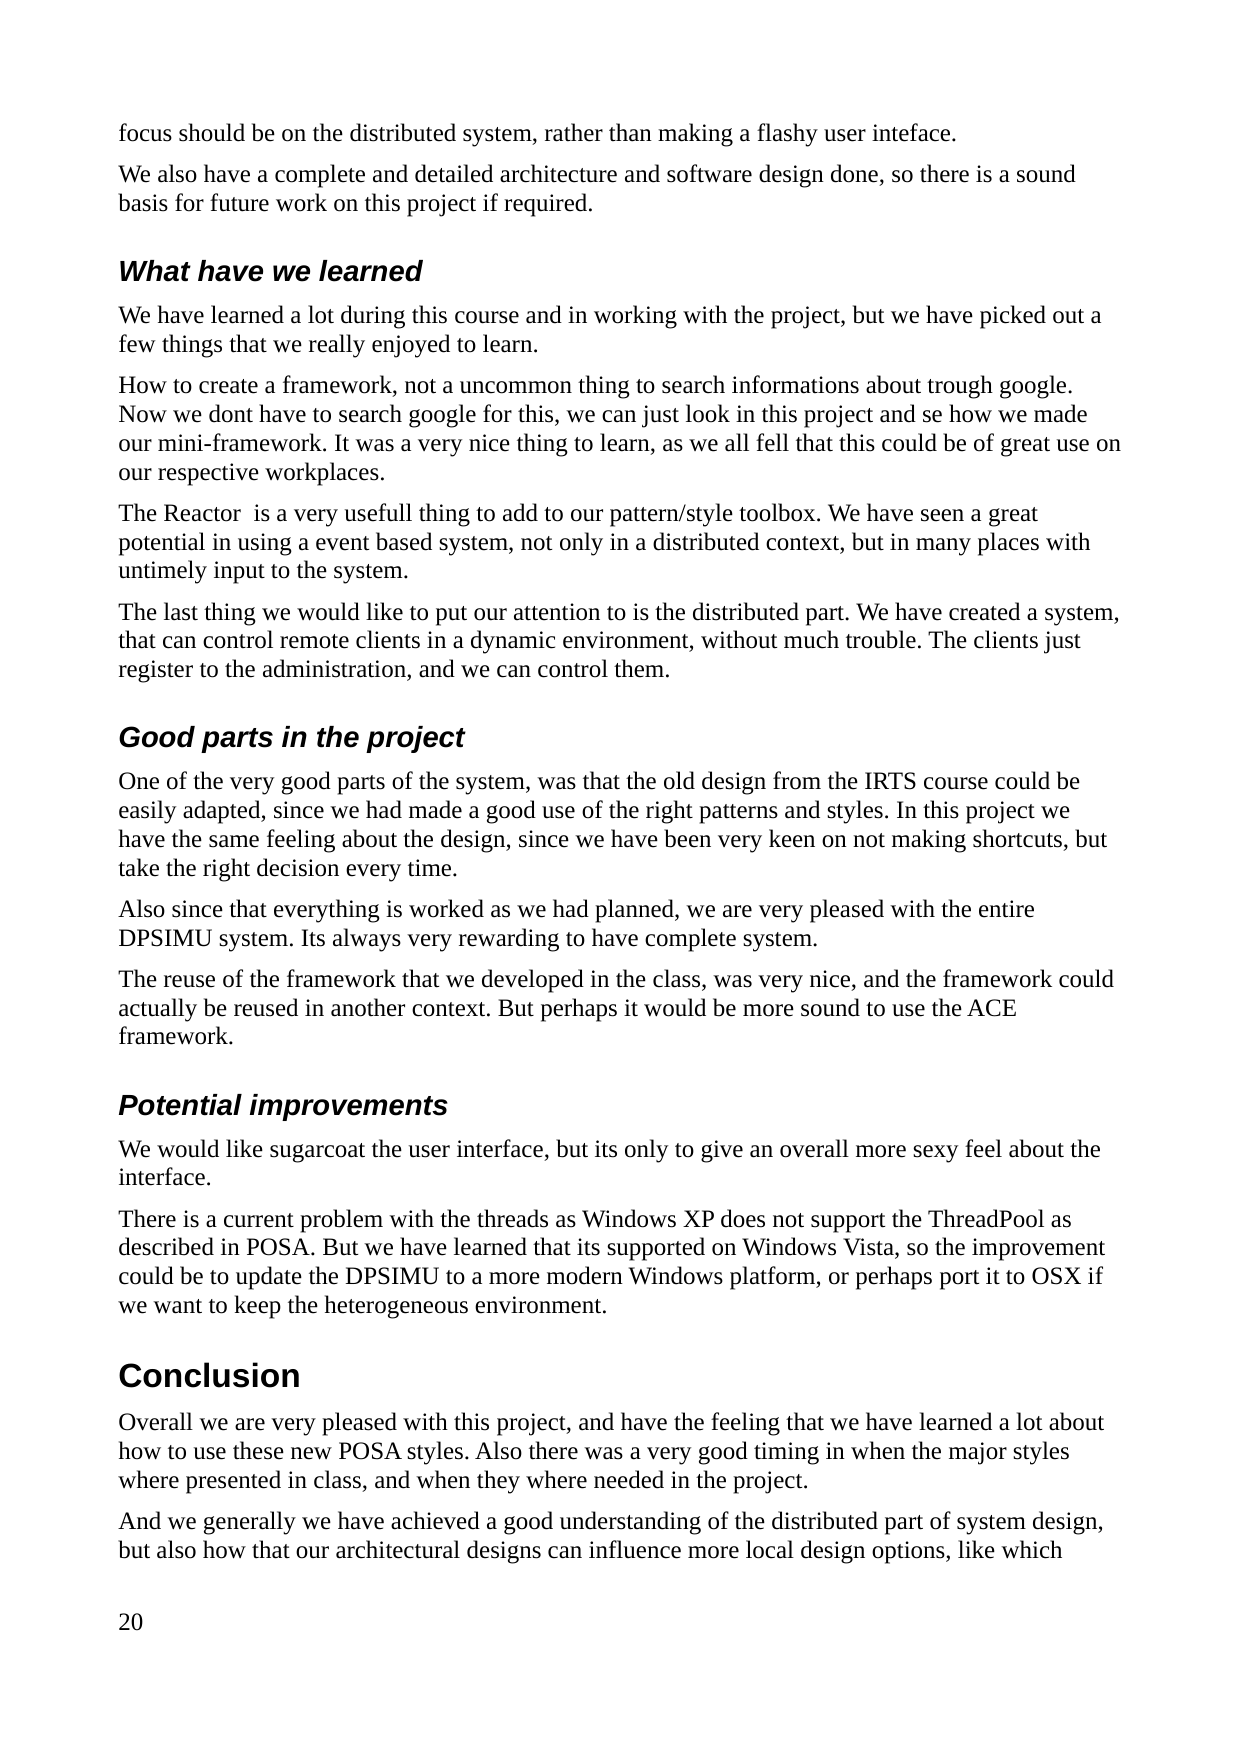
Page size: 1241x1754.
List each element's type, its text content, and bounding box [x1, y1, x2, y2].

text We have learned a lot during this course and in working with the project, but we have picked out a few things that we really enjoyed to learn. [118, 300, 1122, 358]
text We also have a complete and detailed architecture and software design done, so there is a sound basis for future work on this project if required. [118, 159, 1122, 217]
text One of the very good parts of the system, was that the old design from the IRTS course could be easily adapted, since we had made a good use of the right patterns and styles. In this project we have the same feeling about the design, since we have been very keen on not making shortcuts, but take the right decision every time. [118, 766, 1122, 881]
text There is a current problem with the threads as Windows XP does not support the ThreadPool as described in POSA. But we have learned that its supported on Windows Vista, so the improvement could be to update the DPSIMU to a more modern Windows platform, or perhaps port it to OSX if we want to keep the heterogeneous environment. [118, 1204, 1122, 1319]
text Also since that everything is worked as we had planned, we are very pleased with the entire DPSIMU system. Its always very rewarding to have complete system. [118, 894, 1122, 951]
text The reuse of the framework that we developed in the class, was very nice, and the framework could actually be reused in another context. But perhaps it would be more sound to use the ACE framework. [118, 964, 1122, 1050]
text The Reactor is a very usefull thing to add to our pattern/style toolbox. We have seen a great potential in using a event based system, not only in a distributed context, but in many places with untimely input to the system. [118, 498, 1122, 584]
subtitle Conclusion [118, 1356, 1122, 1395]
text And we generally we have achieved a good understanding of the distributed part of system design, but also how that our architectural designs can influence more local design options, like which [118, 1506, 1122, 1564]
text Overall we are very pleased with this project, and have the feeling that we have learned a lot about how to use these new POSA styles. Also there was a very good timing in when the major styles where presented in class, and when they where needed in the project. [118, 1407, 1122, 1494]
text How to create a framework, not a uncommon thing to search informations about trough google. Now we dont have to search google for this, we can just look in this project and se how we made our mini-framework. It was a very nice thing to learn, as we all fell that this could be of great use on our respective workplaces. [118, 370, 1122, 485]
text We would like sugarcoat the user interface, but its only to give an overall more sexy feel about the interface. [118, 1134, 1122, 1191]
text The last thing we would like to put our attention to is the distributed part. We have created a system, that can control remote clients in a dynamic environment, without much trouble. The clients just register to the administration, and we can control them. [118, 597, 1122, 683]
subtitle Good parts in the project [118, 720, 1122, 754]
text focus should be on the distributed system, rather than making a flashy user inteface. [118, 118, 1122, 147]
subtitle Potential improvements [118, 1088, 1122, 1121]
subtitle What have we learned [118, 254, 1122, 288]
